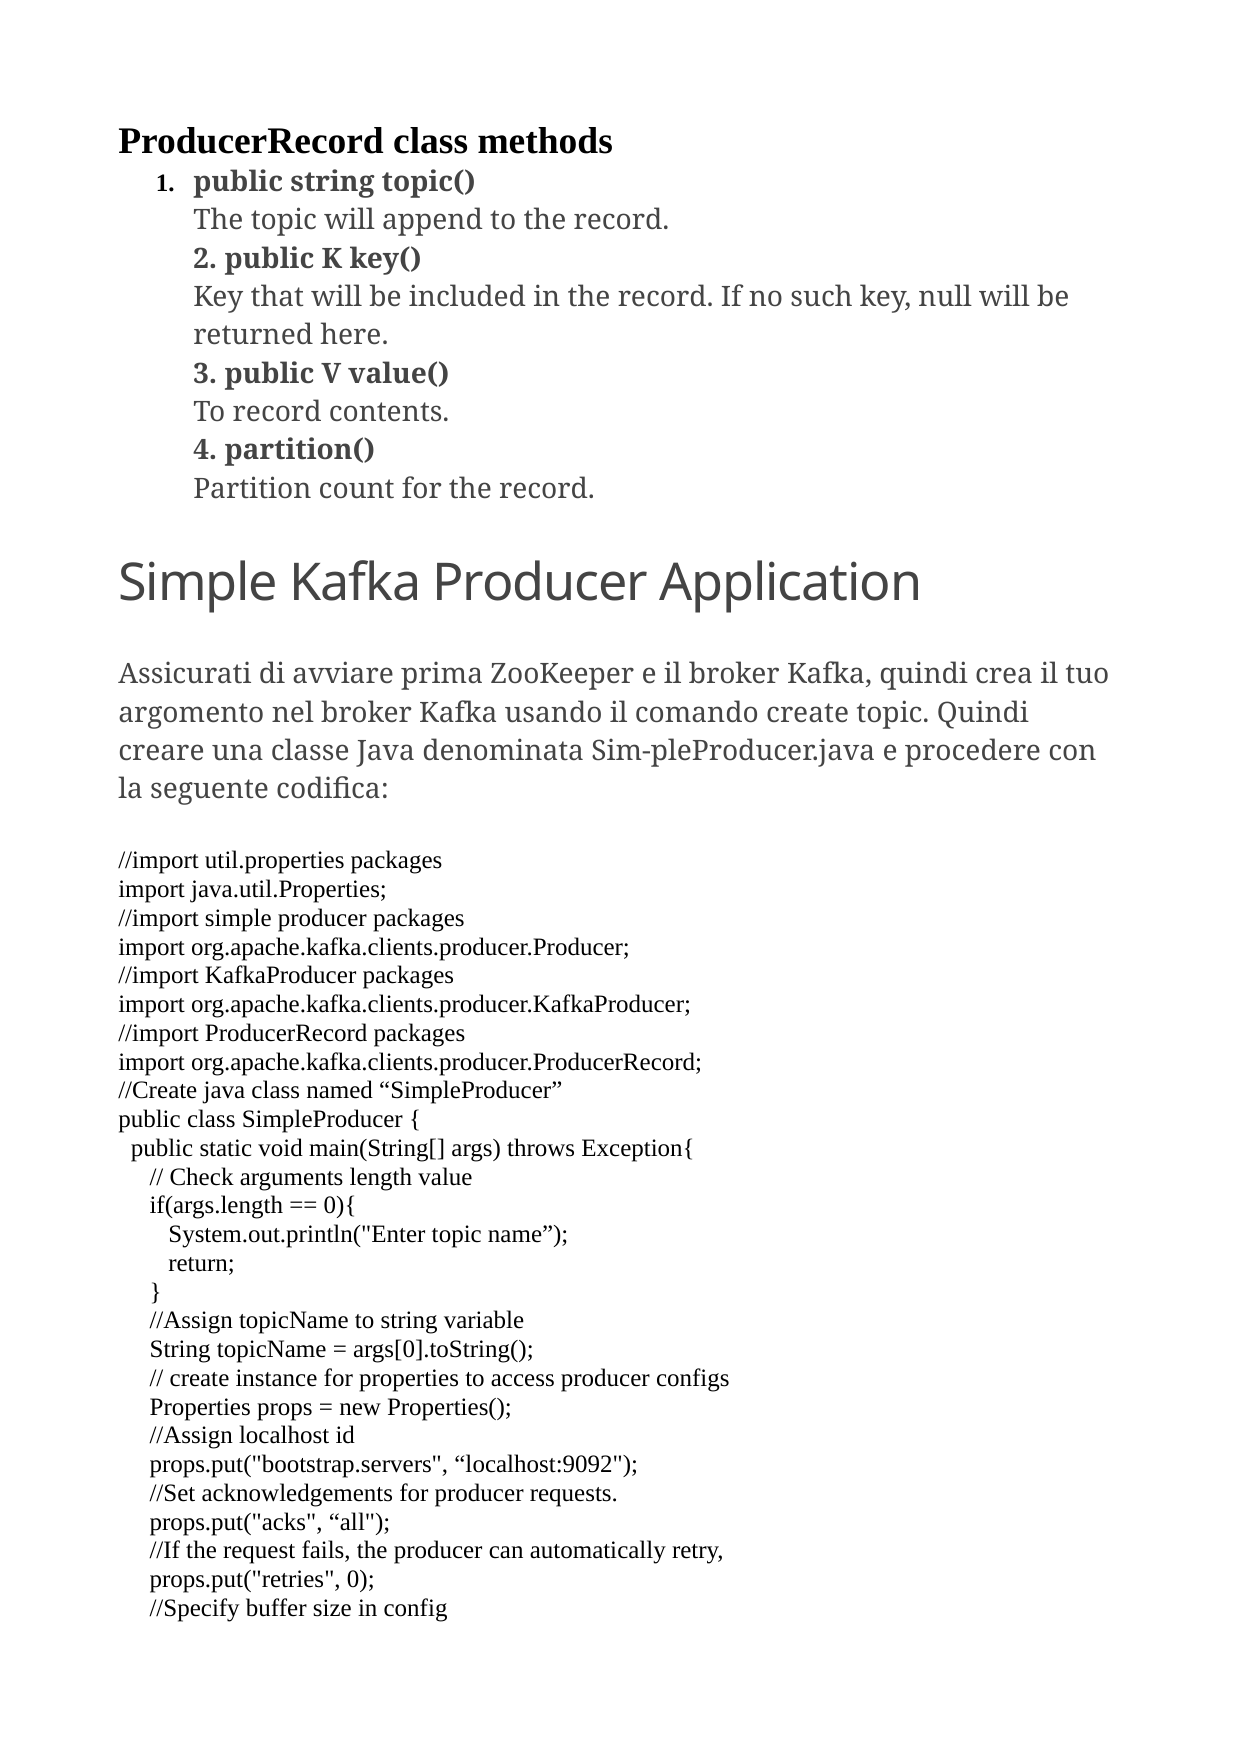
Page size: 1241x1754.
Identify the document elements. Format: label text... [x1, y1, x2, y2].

text Properties props = new Properties(); [118, 1392, 1122, 1421]
text System.out.println("Enter topic name”); [118, 1219, 1122, 1248]
text //Set acknowledgements for producer requests. [118, 1478, 1122, 1507]
text //Specify buffer size in config [118, 1593, 1122, 1622]
text return; [118, 1248, 1122, 1277]
text //Create java class named “SimpleProducer” [118, 1076, 1122, 1104]
text //import simple producer packages [118, 903, 1122, 932]
text // Check arguments length value [118, 1162, 1122, 1191]
text import org.apache.kafka.clients.producer.Producer; [118, 932, 1122, 961]
subtitle ProducerRecord class methods [118, 118, 1122, 161]
text } [118, 1277, 1122, 1306]
text public static void main(String[] args) throws Exception{ [118, 1133, 1122, 1162]
text //Assign localhost id [118, 1421, 1122, 1449]
text import org.apache.kafka.clients.producer.ProducerRecord; [118, 1047, 1122, 1076]
list public string topic() The topic will append to the record. 2. public K key() Key that will be included in the record. If no such key, null will be returned here. 3. public V value() To record contents. 4. partition() Partition count for the record. [156, 161, 1122, 506]
text //Assign topicName to string variable [118, 1306, 1122, 1334]
text //If the request fails, the producer can automatically retry, [118, 1536, 1122, 1564]
text props.put("retries", 0); [118, 1564, 1122, 1593]
text //import KafkaProducer packages [118, 961, 1122, 989]
text String topicName = args[0].toString(); [118, 1334, 1122, 1363]
text import java.util.Properties; [118, 874, 1122, 903]
text //import util.properties packages [118, 846, 1122, 874]
text public class SimpleProducer { [118, 1104, 1122, 1133]
text props.put("bootstrap.servers", “localhost:9092"); [118, 1449, 1122, 1478]
subtitle Simple Kafka Producer Application [118, 544, 1122, 616]
text if(args.length == 0){ [118, 1191, 1122, 1219]
text import org.apache.kafka.clients.producer.KafkaProducer; [118, 989, 1122, 1018]
text //import ProducerRecord packages [118, 1018, 1122, 1047]
text Assicurati di avviare prima ZooKeeper e il broker Kafka, quindi crea il tuo argomento nel broker Kafka usando il comando create topic. Quindi creare una classe Java denominata Sim-pleProducer.java e procedere con la seguente codifica: [118, 654, 1122, 807]
text props.put("acks", “all"); [118, 1507, 1122, 1536]
text // create instance for properties to access producer configs [118, 1363, 1122, 1392]
